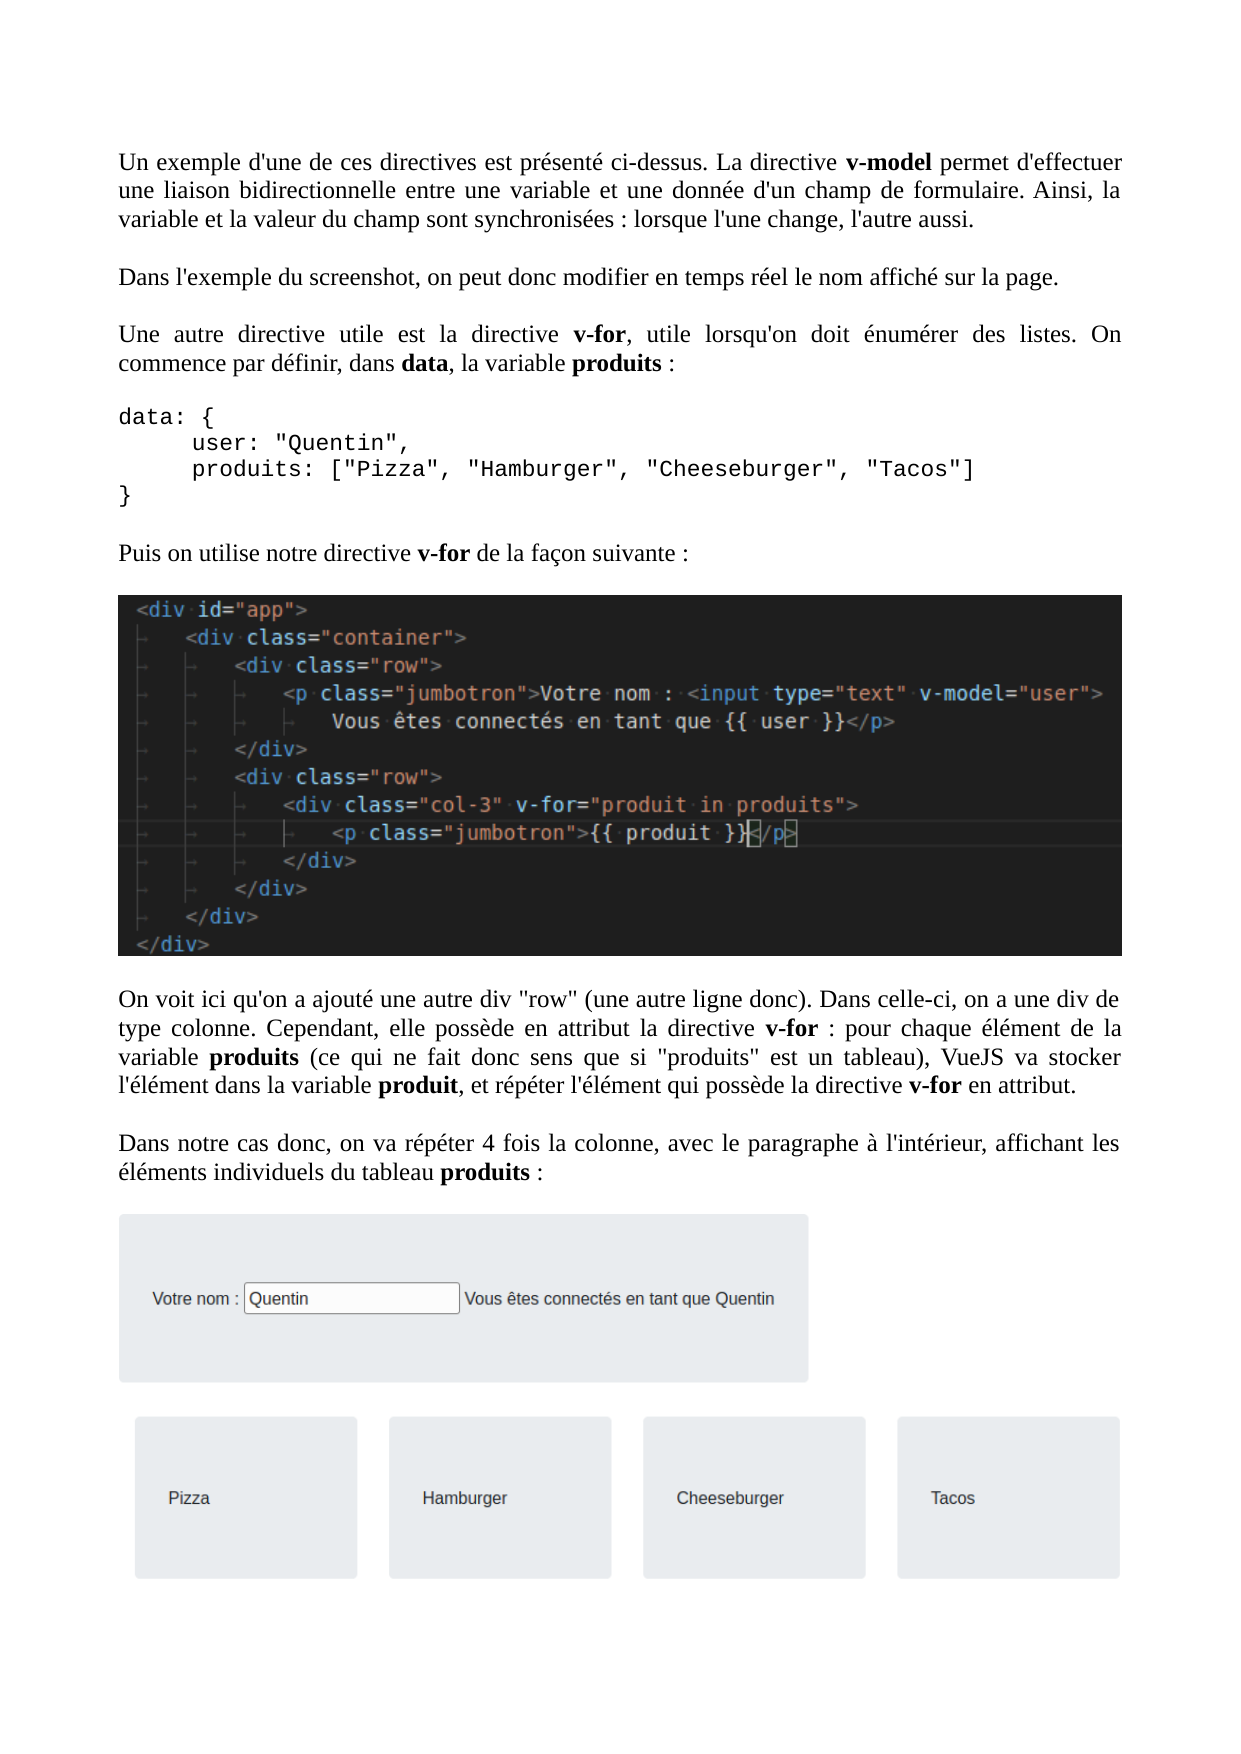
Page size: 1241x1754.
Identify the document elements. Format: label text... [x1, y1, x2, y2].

text Un exemple d'une de ces directives est présenté ci-dessus. La directive v-model permet d'effectuer une liaison bidirectionnelle entre une variable et une donnée d'un champ de formulaire. Ainsi, la variable et la valeur du champ sont synchronisées : lorsque l'une change, l'autre aussi. [118, 147, 1122, 233]
text Une autre directive utile est la directive v-for, utile lorsqu'on doit énumérer des listes. On commence par définir, dans data, la variable produits : [118, 319, 1122, 377]
text data: { [118, 406, 1122, 432]
text Dans l'exemple du screenshot, on peut donc modifier en temps réel le nom affiché sur la page. [118, 262, 1122, 291]
text On voit ici qu'on a ajouté une autre div "row" (une autre ligne donc). Dans celle-ci, on a une div de type colonne. Cependant, elle possède en attribut la directive v-for : pour chaque élément de la variable produits (ce qui ne fait donc sens que si "produits" est un tableau), VueJS va stocker l'élément dans la variable produit, et répéter l'élément qui possède la directive v-for en attribut. [118, 984, 1122, 1099]
text user: "Quentin", [118, 432, 1122, 457]
text produits: ["Pizza", "Hamburger", "Cheeseburger", "Tacos"] [118, 457, 1122, 483]
text Puis on utilise notre directive v-for de la façon suivante : [118, 538, 1122, 567]
text Dans notre cas donc, on va répéter 4 fois la colonne, avec le paragraphe à l'intérieur, affichant les éléments individuels du tableau produits : [118, 1128, 1122, 1185]
text } [118, 483, 1122, 509]
